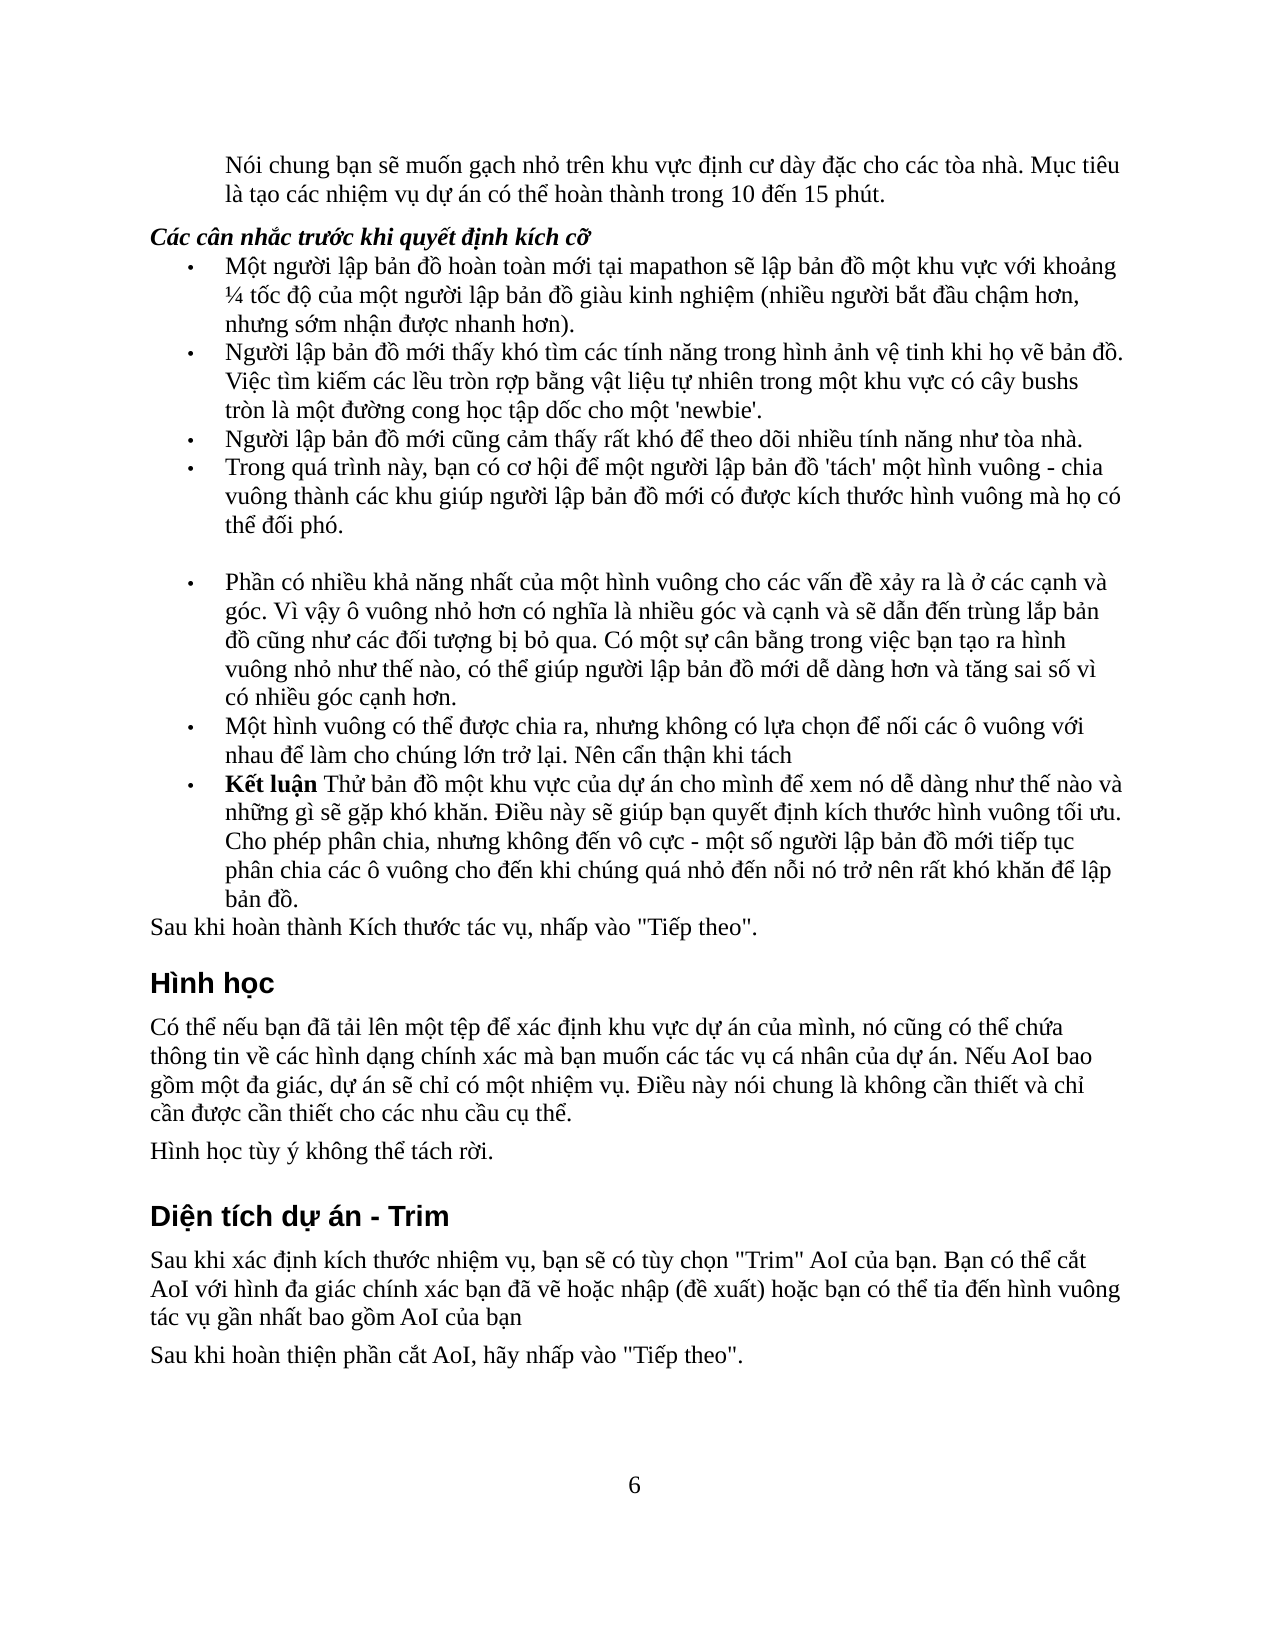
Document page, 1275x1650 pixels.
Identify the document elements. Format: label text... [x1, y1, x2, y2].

list Người lập bản đồ mới thấy khó tìm các tính năng trong hình ảnh vệ tinh khi họ vẽ bản đồ. Việc tìm kiếm các lều tròn rợp bằng vật liệu tự nhiên trong một khu vực có cây bushs tròn là một đường cong học tập dốc cho một 'newbie'. [187, 337, 1125, 424]
list Một người lập bản đồ hoàn toàn mới tại mapathon sẽ lập bản đồ một khu vực với khoảng ¼ tốc độ của một người lập bản đồ giàu kinh nghiệm (nhiều người bắt đầu chậm hơn, nhưng sớm nhận được nhanh hơn). [187, 251, 1125, 337]
subtitle Hình học [150, 966, 1125, 1000]
text Có thể nếu bạn đã tải lên một tệp để xác định khu vực dự án của mình, nó cũng có thể chứa thông tin về các hình dạng chính xác mà bạn muốn các tác vụ cá nhân của dự án. Nếu AoI bao gồm một đa giác, dự án sẽ chỉ có một nhiệm vụ. Điều này nói chung là không cần thiết và chỉ cần được cần thiết cho các nhu cầu cụ thể. [150, 1012, 1125, 1127]
text Sau khi hoàn thiện phần cắt AoI, hãy nhấp vào "Tiếp theo". [150, 1340, 1125, 1369]
text Hình học tùy ý không thể tách rời. [150, 1136, 1125, 1165]
list Kết luận Thử bản đồ một khu vực của dự án cho mình để xem nó dễ dàng như thế nào và những gì sẽ gặp khó khăn. Điều này sẽ giúp bạn quyết định kích thước hình vuông tối ưu. Cho phép phân chia, nhưng không đến vô cực - một số người lập bản đồ mới tiếp tục phân chia các ô vuông cho đến khi chúng quá nhỏ đến nỗi nó trở nên rất khó khăn để lập bản đồ. [187, 769, 1125, 912]
text Nói chung bạn sẽ muốn gạch nhỏ trên khu vực định cư dày đặc cho các tòa nhà. Mục tiêu là tạo các nhiệm vụ dự án có thể hoàn thành trong 10 đến 15 phút. [225, 150, 1125, 207]
subtitle Diện tích dự án - Trim [150, 1199, 1125, 1232]
text Sau khi xác định kích thước nhiệm vụ, bạn sẽ có tùy chọn "Trim" AoI của bạn. Bạn có thể cắt AoI với hình đa giác chính xác bạn đã vẽ hoặc nhập (đề xuất) hoặc bạn có thể tỉa đến hình vuông tác vụ gần nhất bao gồm AoI của bạn [150, 1245, 1125, 1331]
list Phần có nhiều khả năng nhất của một hình vuông cho các vấn đề xảy ra là ở các cạnh và góc. Vì vậy ô vuông nhỏ hơn có nghĩa là nhiều góc và cạnh và sẽ dẫn đến trùng lắp bản đồ cũng như các đối tượng bị bỏ qua. Có một sự cân bằng trong việc bạn tạo ra hình vuông nhỏ như thế nào, có thể giúp người lập bản đồ mới dễ dàng hơn và tăng sai số vì có nhiều góc cạnh hơn. [187, 567, 1125, 711]
text Các cân nhắc trước khi quyết định kích cỡ [150, 222, 1125, 251]
list Trong quá trình này, bạn có cơ hội để một người lập bản đồ 'tách' một hình vuông - chia vuông thành các khu giúp người lập bản đồ mới có được kích thước hình vuông mà họ có thể đối phó. [187, 452, 1125, 567]
text Sau khi hoàn thành Kích thước tác vụ, nhấp vào "Tiếp theo". [150, 912, 1125, 941]
list Người lập bản đồ mới cũng cảm thấy rất khó để theo dõi nhiều tính năng như tòa nhà. [187, 424, 1125, 452]
list Một hình vuông có thể được chia ra, nhưng không có lựa chọn để nối các ô vuông với nhau để làm cho chúng lớn trở lại. Nên cẩn thận khi tách [187, 711, 1125, 769]
